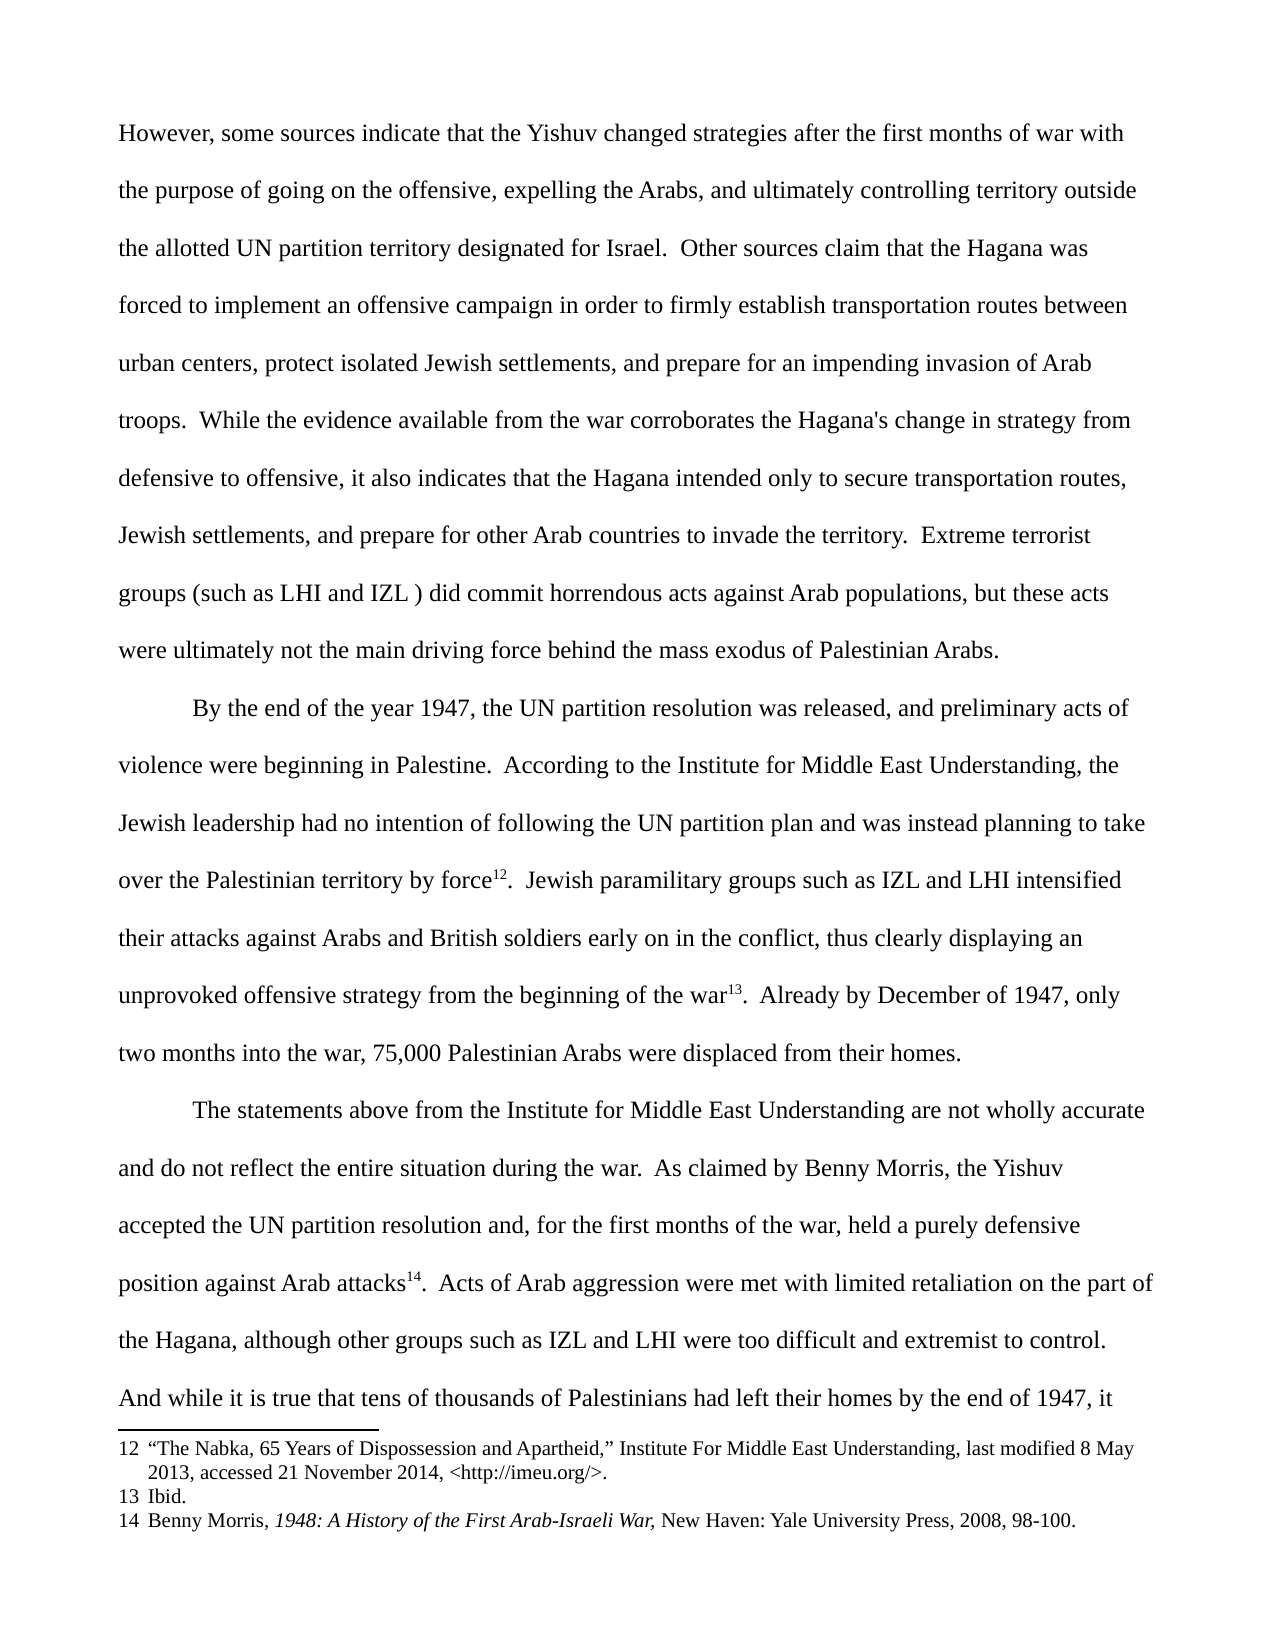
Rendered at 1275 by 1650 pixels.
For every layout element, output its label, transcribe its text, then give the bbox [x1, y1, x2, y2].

text The statements above from the Institute for Middle East Understanding are not wholly accurate and do not reflect the entire situation during the war. As claimed by Benny Morris, the Yishuv accepted the UN partition resolution and, for the first months of the war, held a purely defensive position against Arab attacks. Acts of Arab aggression were met with limited retaliation on the part of the Hagana, although other groups such as IZL and LHI were too difficult and extremist to control. And while it is true that tens of thousands of Palestinians had left their homes by the end of 1947, it [118, 1096, 1157, 1412]
text “The Nabka, 65 Years of Dispossession and Apartheid,” Institute For Middle East Understanding, last modified 8 May 2013, accessed 21 November 2014, <http://imeu.org/>. [118, 1436, 1157, 1484]
text Benny Morris, 1948: A History of the First Arab-Israeli War, New Haven: Yale University Press, 2008, 98-100. [118, 1508, 1157, 1532]
text Ibid. [118, 1484, 1157, 1508]
text By the end of the year 1947, the UN partition resolution was released, and preliminary acts of violence were beginning in Palestine. According to the Institute for Middle East Understanding, the Jewish leadership had no intention of following the UN partition plan and was instead planning to take over the Palestinian territory by force. Jewish paramilitary groups such as IZL and LHI intensified their attacks against Arabs and British soldiers early on in the conflict, thus clearly displaying an unprovoked offensive strategy from the beginning of the war. Already by December of 1947, only two months into the war, 75,000 Palestinian Arabs were displaced from their homes. [118, 693, 1157, 1067]
text However, some sources indicate that the Yishuv changed strategies after the first months of war with the purpose of going on the offensive, expelling the Arabs, and ultimately controlling territory outside the allotted UN partition territory designated for Israel. Other sources claim that the Hagana was forced to implement an offensive campaign in order to firmly establish transportation routes between urban centers, protect isolated Jewish settlements, and prepare for an impending invasion of Arab troops. While the evidence available from the war corroborates the Hagana's change in strategy from defensive to offensive, it also indicates that the Hagana intended only to secure transportation routes, Jewish settlements, and prepare for other Arab countries to invade the territory. Extreme terrorist groups (such as LHI and IZL ) did commit horrendous acts against Arab populations, but these acts were ultimately not the main driving force behind the mass exodus of Palestinian Arabs. [118, 118, 1157, 664]
